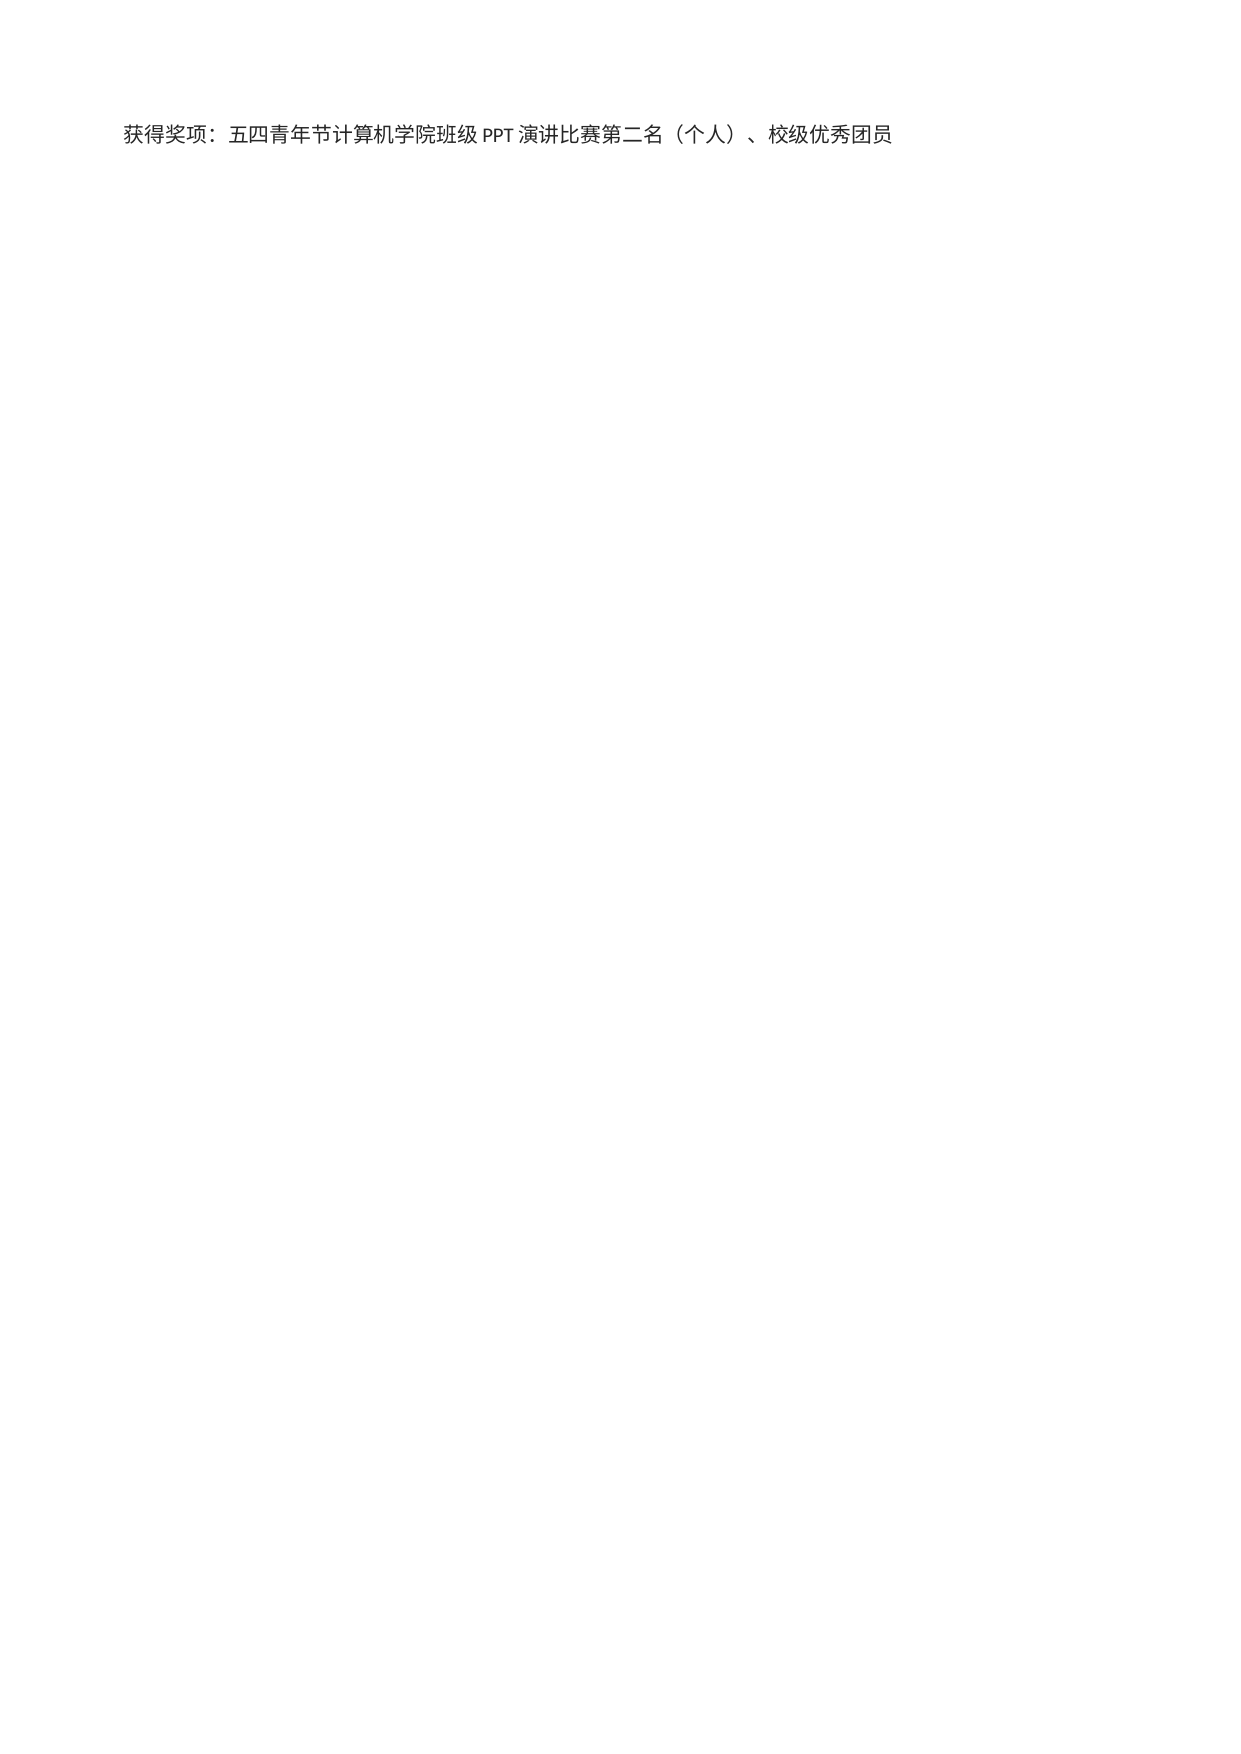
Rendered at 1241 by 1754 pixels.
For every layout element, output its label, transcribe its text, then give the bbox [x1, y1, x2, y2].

table_cell 获得奖项：五四青年节计算机学院班级PPT演讲比赛第二名（个人）、校级优秀团员 [118, 118, 1122, 148]
